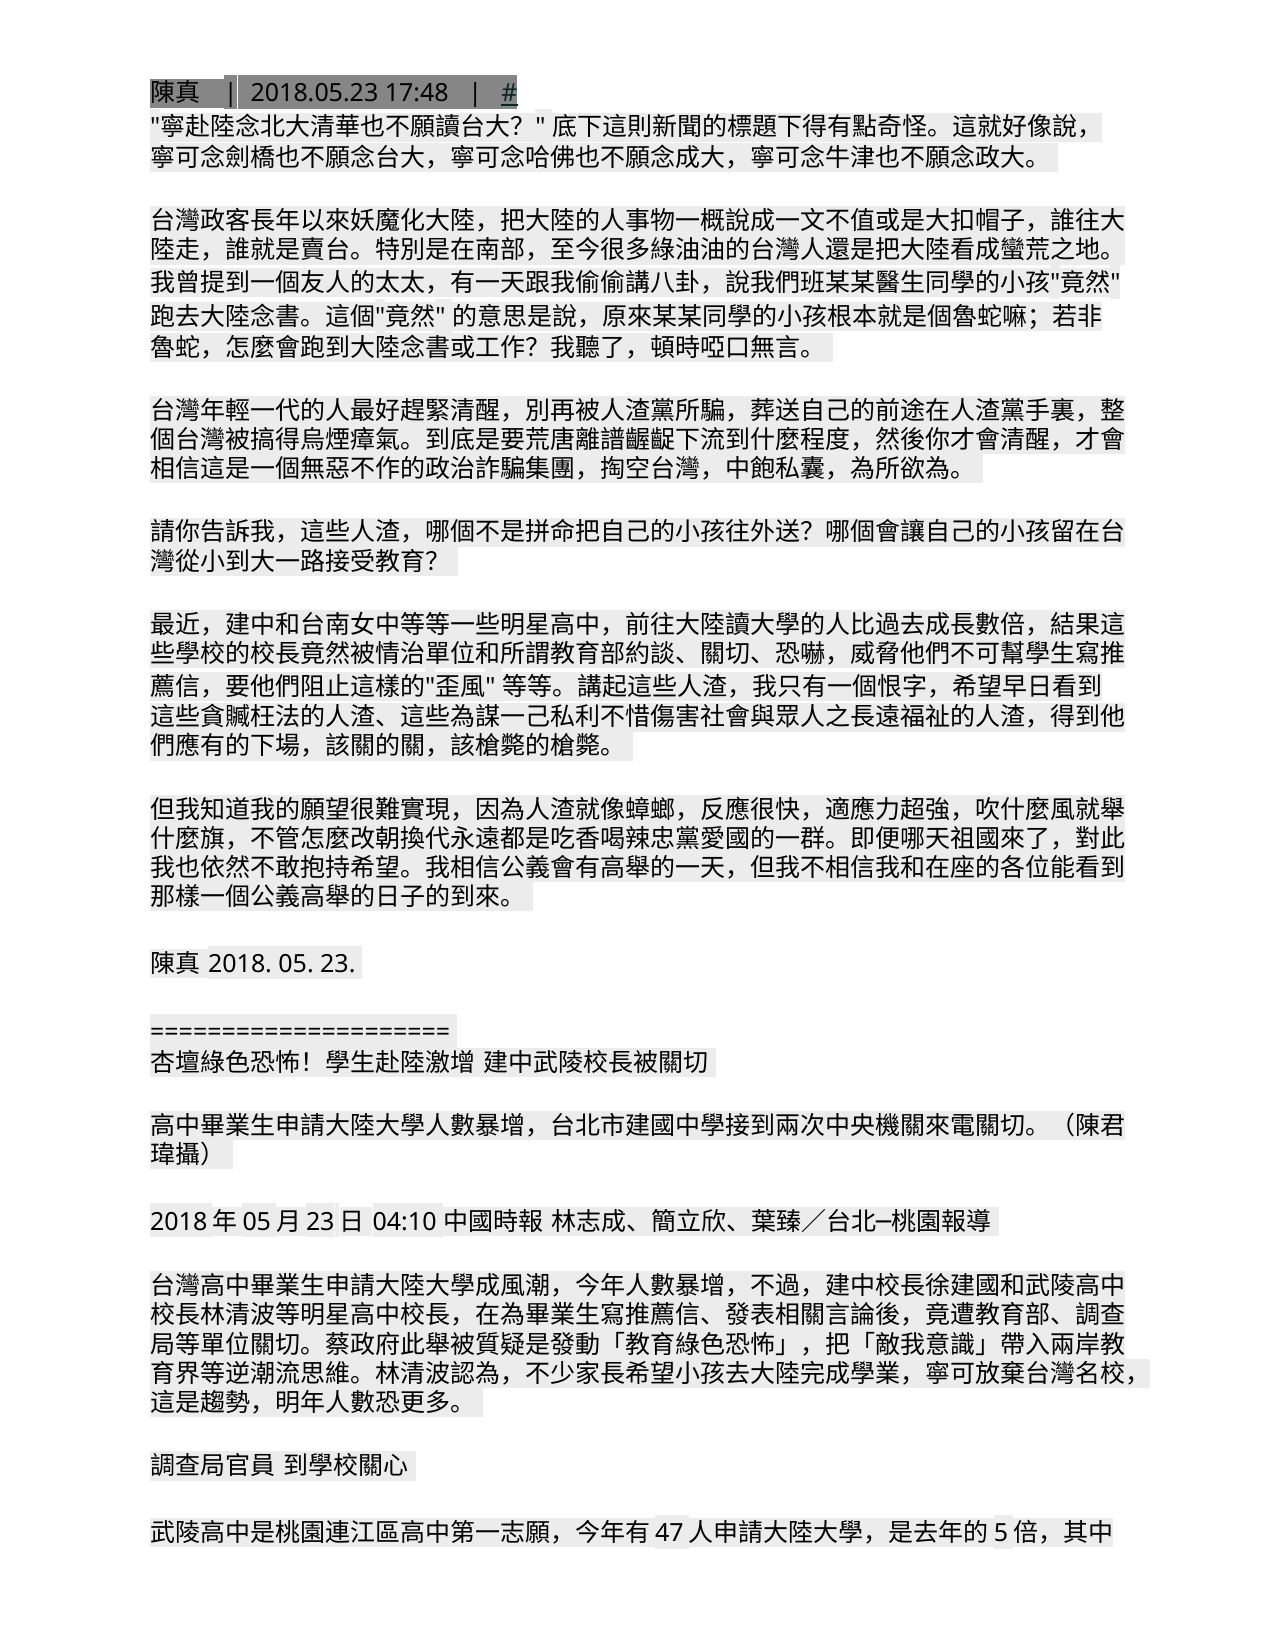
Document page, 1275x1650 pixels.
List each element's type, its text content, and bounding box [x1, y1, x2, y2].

text 陳真 | 2018.05.23 17:48 | # [150, 75, 1125, 109]
text "寧赴陸念北大清華也不願讀台大？" 底下這則新聞的標題下得有點奇怪。這就好像說，寧可念劍橋也不願念台大，寧可念哈佛也不願念成大，寧可念牛津也不願念政大。 台灣政客長年以來妖魔化大陸，把大陸的人事物一概說成一文不值或是大扣帽子，誰往大陸走，誰就是賣台。特別是在南部，至今很多綠油油的台灣人還是把大陸看成蠻荒之地。我曾提到一個友人的太太，有一天跟我偷偷講八卦，說我們班某某醫生同學的小孩"竟然" 跑去大陸念書。這個"竟然" 的意思是說，原來某某同學的小孩根本就是個魯蛇嘛；若非魯蛇，怎麼會跑到大陸念書或工作？我聽了，頓時啞口無言。 台灣年輕一代的人最好趕緊清醒，別再被人渣黨所騙，葬送自己的前途在人渣黨手裏，整個台灣被搞得烏煙瘴氣。到底是要荒唐離譜齷齪下流到什麼程度，然後你才會清醒，才會相信這是一個無惡不作的政治詐騙集團，掏空台灣，中飽私囊，為所欲為。 請你告訴我，這些人渣，哪個不是拼命把自己的小孩往外送？哪個會讓自己的小孩留在台灣從小到大一路接受教育？ 最近，建中和台南女中等等一些明星高中，前往大陸讀大學的人比過去成長數倍，結果這些學校的校長竟然被情治單位和所謂教育部約談、關切、恐嚇，威脅他們不可幫學生寫推薦信，要他們阻止這樣的"歪風" 等等。講起這些人渣，我只有一個恨字，希望早日看到這些貪贓枉法的人渣、這些為謀一己私利不惜傷害社會與眾人之長遠福祉的人渣，得到他們應有的下場，該關的關，該槍斃的槍斃。 但我知道我的願望很難實現，因為人渣就像蟑螂，反應很快，適應力超強，吹什麼風就舉什麼旗，不管怎麼改朝換代永遠都是吃香喝辣忠黨愛國的一群。即便哪天祖國來了，對此我也依然不敢抱持希望。我相信公義會有高舉的一天，但我不相信我和在座的各位能看到那樣一個公義高舉的日子的到來。 陳真 2018. 05. 23. ===================== 杏壇綠色恐怖！學生赴陸激增 建中武陵校長被關切 高中畢業生申請大陸大學人數暴增，台北市建國中學接到兩次中央機關來電關切。（陳君瑋攝） 2018年05月23日 04:10 中國時報 林志成、簡立欣、葉臻／台北─桃園報導 台灣高中畢業生申請大陸大學成風潮，今年人數暴增，不過，建中校長徐建國和武陵高中校長林清波等明星高中校長，在為畢業生寫推薦信、發表相關言論後，竟遭教育部、調查局等單位關切。蔡政府此舉被質疑是發動「教育綠色恐怖」，把「敵我意識」帶入兩岸教育界等逆潮流思維。林清波認為，不少家長希望小孩去大陸完成學業，寧可放棄台灣名校，這是趨勢，明年人數恐更多。 調查局官員 到學校關心 武陵高中是桃園連江區高中第一志願，今年有47人申請大陸大學，是去年的5倍，其中不乏保送台大物理系的學生，仍選擇參加學測，申請北京大學元培學院，林清波坦言，受到國教署高層關切，甚至有調查局長官來訪，希望他解釋突然暴增的數量，林清波說：「人才拔河是趨勢，與其圍堵，高層該做的是找出對策。」 林清波指出，國教署得知武陵申請大陸大學的人數暴增後，某科長就傳簡訊來關切，希望林能以學校立場解釋暴增原因，「我告訴他學校沒有倡導、鼓勵，只是被動滿足學生需求、寫推薦信」，林還反問該官員：「在台灣民粹氛圍壓縮教育專業和清純氛圍下，科長能說什麼？」 校方未鼓勵 赴陸仍激增 無獨有偶，徐建國在發表台灣高中畢業生前往大陸就學的相關言論後，有兩通來自中央機關的電話，詢問他是否有鼓勵學生前往大陸讀書？這兩通電話不是來自教育部或陸委會，而是來自監督行政部門的機構，徐建國本身沒接到，是祕書接到。 「學生到大陸讀書要花不少錢，我們怎麼可能去鼓勵！」徐建國說，今年來找他寫推薦信到大陸讀書的建中畢業生有70幾人，是去年的3倍多。他只是將這種現象說出來，並未特別鼓勵學生去大陸讀書。徐建國說，如果中央機關只是想要關心這種現象並分析原因，還可接受，但若是對學校行政的不信任，就不太好。 林清波表示，陸方去年開始將台生申請入學方式簡化，只要上網填表格即可，條件也降低到均標就能申請，很顯然教育部有警覺到人才拔河現況，但與其圍堵、抗拒，不如想想要怎麼反吸大陸的學生。 圍堵抗拒 不如設法反吸 徐建國說，除了去大陸，今年請他寫推薦信的建中畢業生中，有30幾個要去香港、10多個要去美國讀書，均比往年多，台灣高中畢業生前往大陸、香港及美國讀大學，確實是一個新現象。 台中一中校長張添唐也說，學校的立場純粹就是為學生生涯輔導，「高中生出國讀書是個現象，但我解讀不了；今天學生要去英國、法國、美國念書，我們都會幫他寫推薦信啊。」他表示目前已為35名有意赴大陸讀書的學子寫推薦信。 教育部次長姚立德回應，國教署基於職責，確有科長跟林清波接觸瞭解狀況。他說，高中畢業生到世界各優秀大學留學，有助於未來在世界舞台競爭，一些人選擇到同文同種的大陸讀書，這無可厚非，但人數如果突然增加很多，就值得重視。 (中國時報) ==================== 擋也擋不住？陸委會諮委：友人兒寧赴陸念北大清華也不願讀台大 2018/05/10 生活中心／綜合報導 中國大陸祭出惠台31項措施，吸引不少學子「西進」。有媒體指出，一名陸委會諮委就透露，友人的兒子寧可赴陸念北大、清華，也不願讀台大。 有學測成績頂標學生，寧赴陸念北大、清大，也不願念台大，圖為台大。（資料照／記者陳彥宇攝） 中國市場龐大，競爭雖激烈，但機會較多。日前《三立新聞網》報導，陸對台措施公布後，前往中國讀書的學子若是「頂標生」，一般都將目標放在北大、清華等名校，而陸方甚至也提供了高額獎學金；若是均標生的話，也能利用此政策申請到比台灣更好的學校，讓自己有更高的選擇，如台南女中今年就有超過20位畢業生申請中國大陸的學校，比去年增了10倍。 據《旺報》報導，一名陸委會諮委就透露，友人的兒子就是要赴陸念清大，「擋也擋不住，他們同學就在講，念台大不如念北大、清華！」 這名陸委會諮委並指出，不少諮委都在會議上提醒政府應及早因應，但政府卻認為有國安疑慮，「都有人給你糖吃，你卻說不准」。他認為，台人赴陸已經不僅是惠台措施，而是市場行為。 ==================== 搶進復旦大學 600台生爭15名額 2018年05月23日 中國時報 賴佑維／桃園報導 桃園市復旦高中今年有40多名學生申請到大陸就讀大學，校長段台民表示，往年僅有2、3位，今年爆增到40多位。段台民說，孩子選擇到大陸就學，一大因素是台灣起薪低、市場小、政治掛帥，若再不改善，可能會是大問題。他並提到，上海復旦大學原只錄取15位台灣高中生，結果超過600人報名，預估學測成績要73級分以上才能錄取。 段台民昨表示，學生多半認為大陸市場大，若先到大陸念書，直接在大陸就業的機會多。他也提醒，優秀的孩子離開台灣，選擇到大陸念書，對台灣的高教是個警訊。他又說，孩子會看中大陸市場，不外乎台灣起薪低、市場小、政治掛帥等因素。 往年高三學生申請到歐美大學念書，但今年因為大批優秀台灣高中生到大陸就讀，台生錄取分數因此飆高。段台民指出，他利用復旦大學高層來學校時交換意見，復旦原本只錄取15位台灣高中生，結果超過600人前往報名，預估學測成績要73級分以上才能錄取。他透露，復旦可能增加錄取名額，但學測成績應該也要72級分。 除了一流大學外，不少學生一口氣申請5、6所大陸大學，段台民說，學生就算是2、3線大學也申請，根本就是「吃了秤鉈鐵了心」，表達要到大陸念書決心。 針對大陸學生的競爭，段台民說，曾有在台灣成績相當優秀的學生向他抱怨，到大陸要維持中上都不容易，有幾次打電話回家都差點哭出來。他則努力安慰學生，要學生繼續加油。 他表示，已有不少學生在上海就業，發展出自己的一片天。這些學生都相當優秀、努力，相信台灣學生到大陸，只要夠用功，一樣能有穩定、好的工作。 (中國時報) [150, 109, 1125, 1549]
